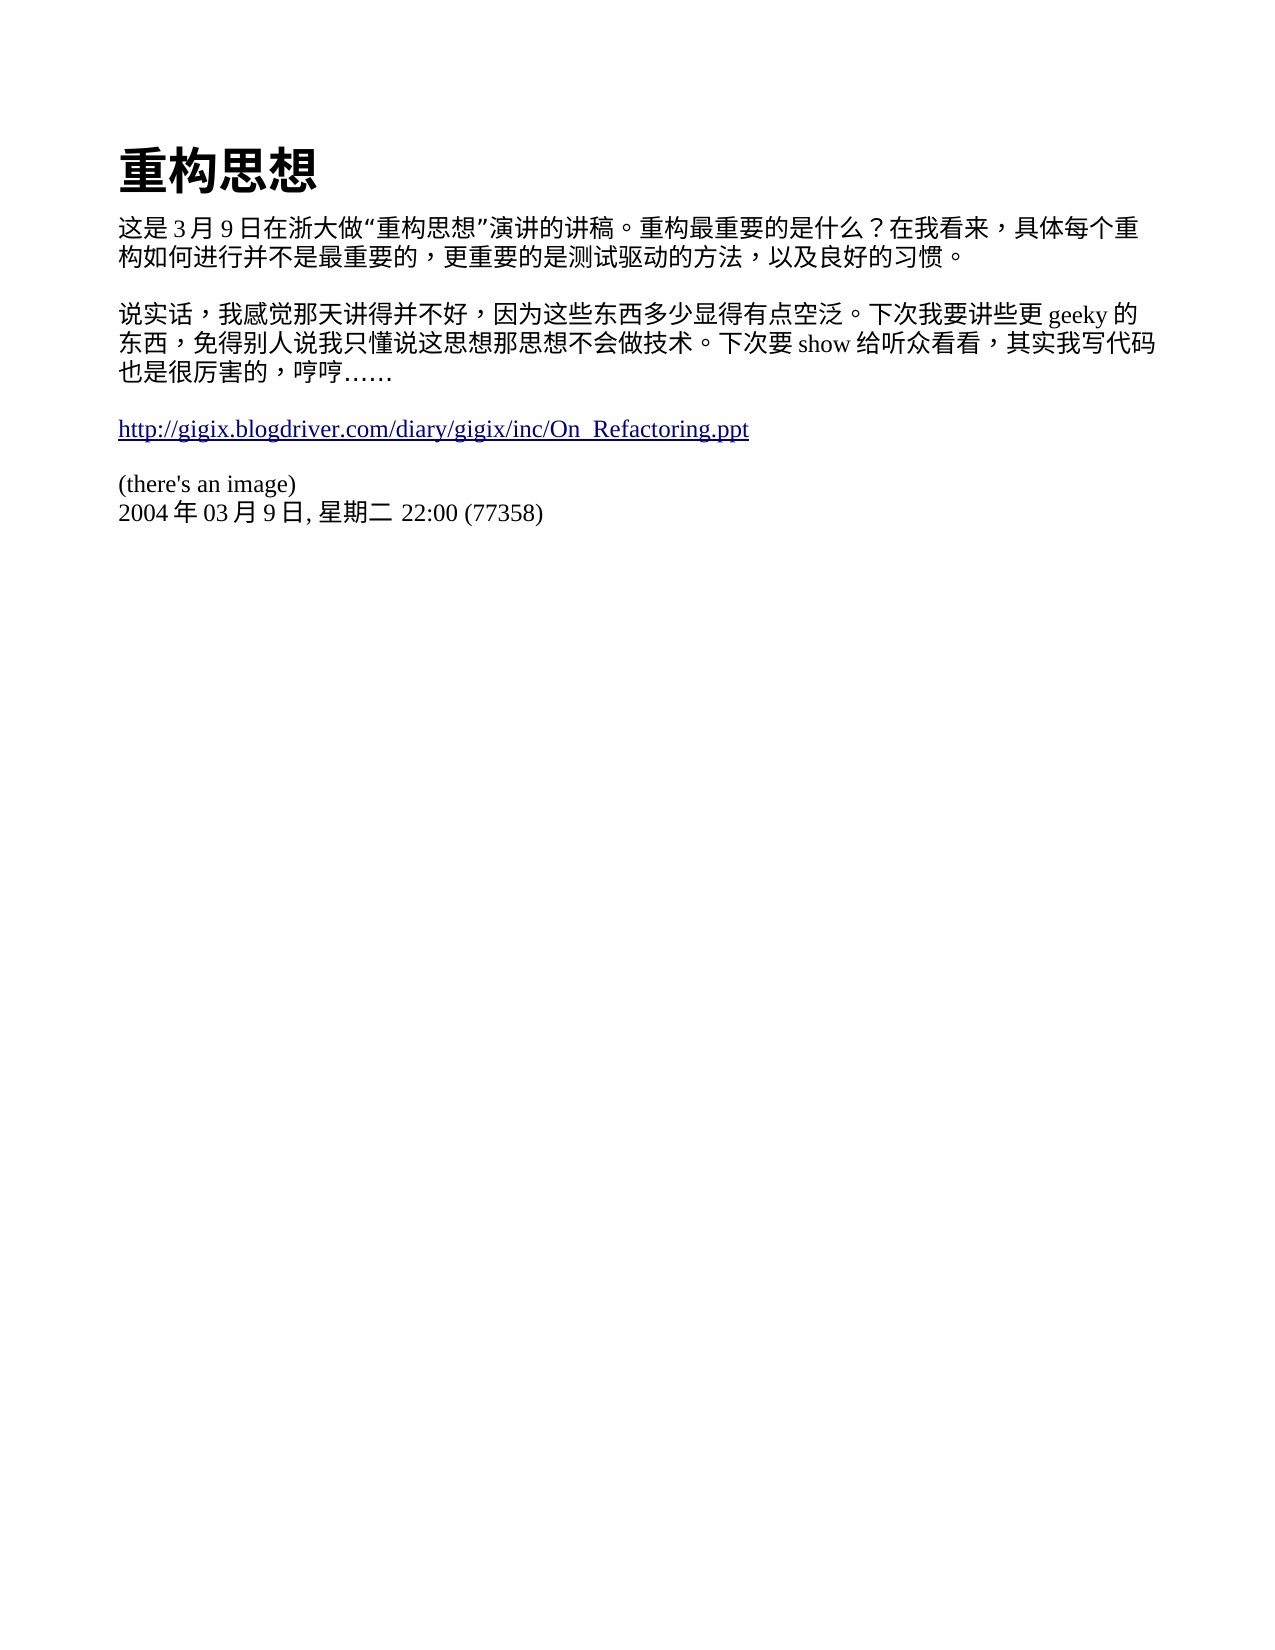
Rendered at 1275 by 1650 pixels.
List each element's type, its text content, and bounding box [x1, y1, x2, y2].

subtitle 重构思想 [118, 143, 1157, 201]
text 2004年03月9日, 星期二 22:00 (77358) [118, 498, 1157, 527]
text 说实话，我感觉那天讲得并不好，因为这些东西多少显得有点空泛。下次我要讲些更geeky的东西，免得别人说我只懂说这思想那思想不会做技术。下次要show给听众看看，其实我写代码也是很厉害的，哼哼…… [118, 300, 1157, 387]
text 这是3月9日在浙大做“重构思想”演讲的讲稿。重构最重要的是什么？在我看来，具体每个重构如何进行并不是最重要的，更重要的是测试驱动的方法，以及良好的习惯。 [118, 214, 1157, 272]
text (there's an image) [118, 471, 1157, 498]
text http://gigix.blogdriver.com/diary/gigix/inc/On_Refactoring.ppt [118, 415, 1157, 443]
